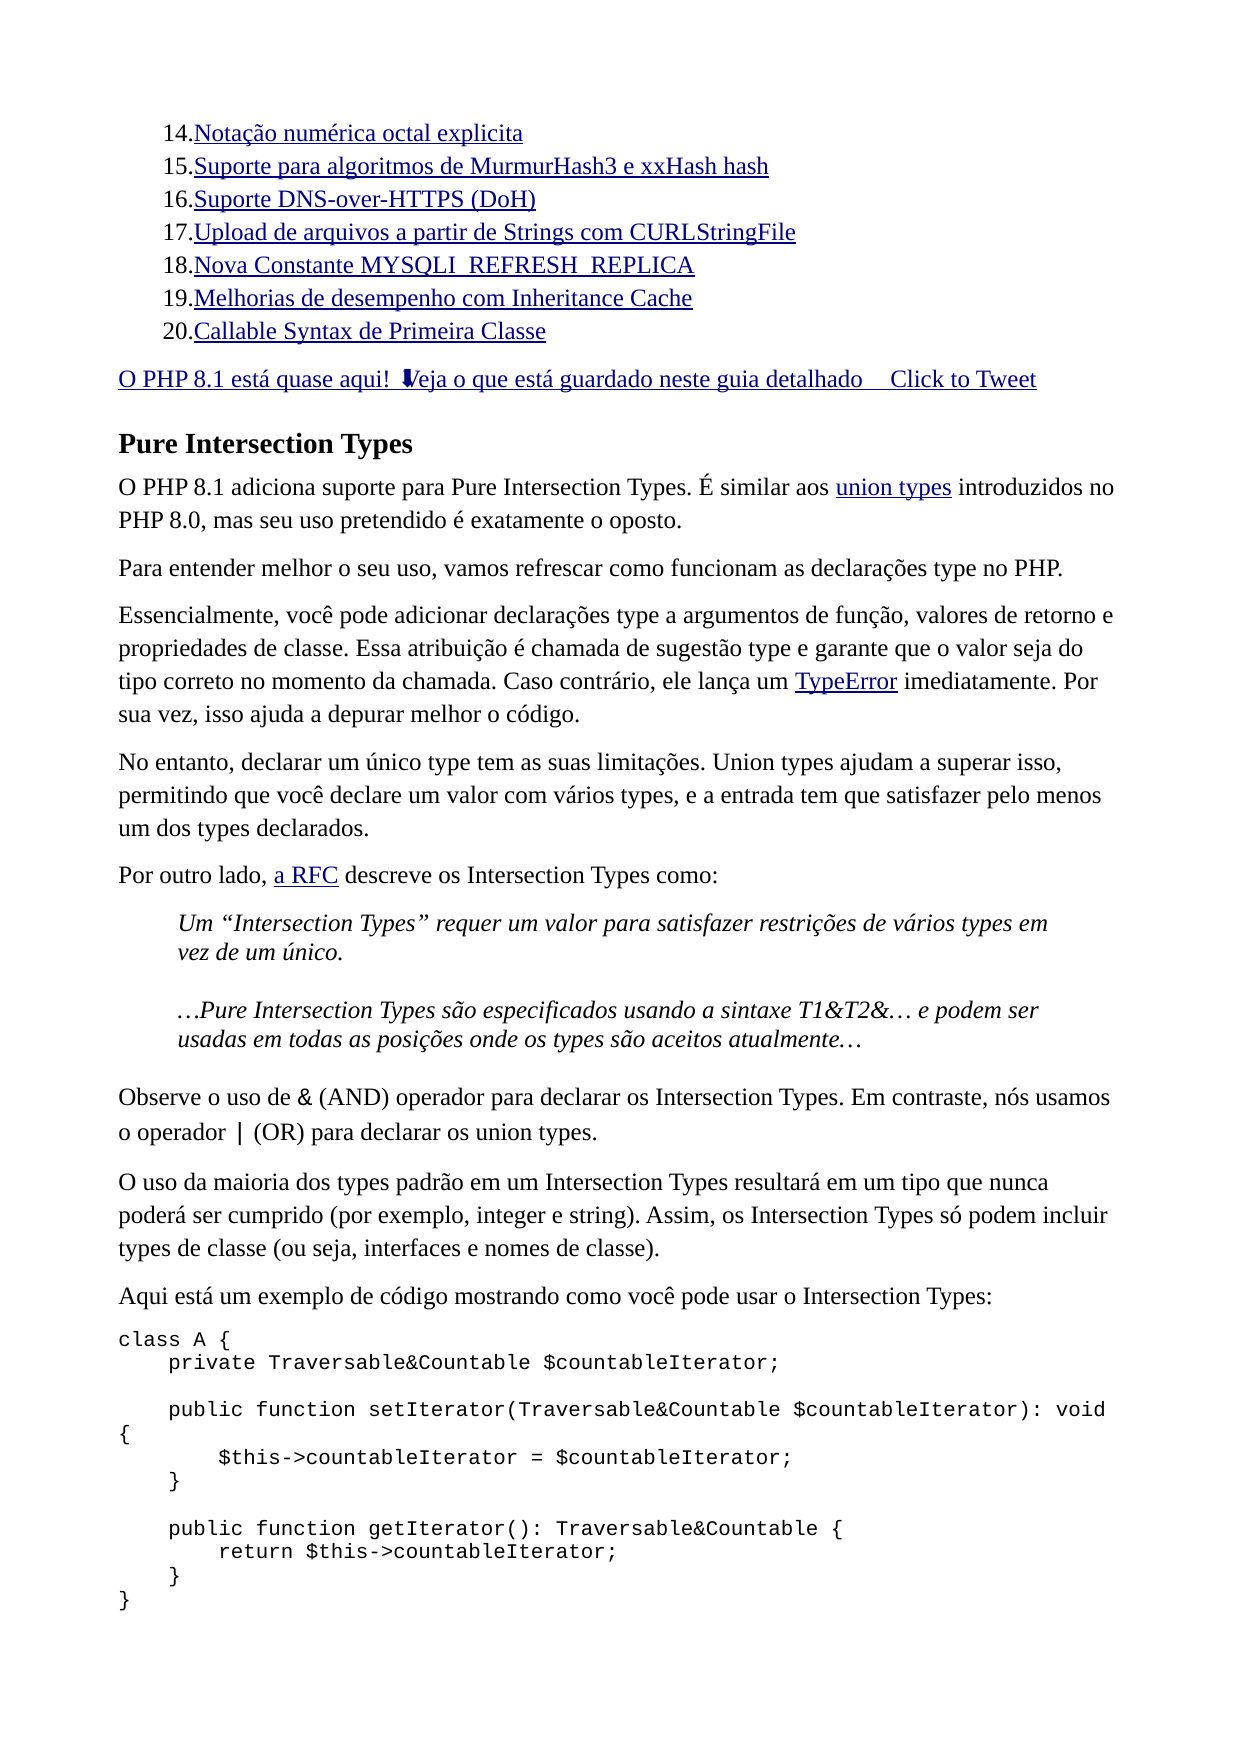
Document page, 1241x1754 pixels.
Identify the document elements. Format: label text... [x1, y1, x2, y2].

list Upload de arquivos a partir de Strings com CURLStringFile [162, 217, 1122, 246]
text O PHP 8.1 está quase aqui! 🎉 Veja o que está guardado neste guia detalhado ⬇️Click to Tweet [118, 364, 1122, 393]
text O uso da maioria dos types padrão em um Intersection Types resultará em um tipo que nunca poderá ser cumprido (por exemplo, integer e string). Assim, os Intersection Types só podem incluir types de classe (ou seja, interfaces e nomes de classe). [118, 1167, 1122, 1262]
text Para entender melhor o seu uso, vamos refrescar como funcionam as declarações type no PHP. [118, 553, 1122, 581]
text } [118, 1589, 1122, 1612]
list Melhorias de desempenho com Inheritance Cache [162, 283, 1122, 312]
list Suporte DNS-over-HTTPS (DoH) [162, 184, 1122, 213]
text $this->countableIterator = $countableIterator; [118, 1447, 1122, 1470]
list Suporte para algoritmos de MurmurHash3 e xxHash hash [162, 151, 1122, 180]
text Um “Intersection Types” requer um valor para satisfazer restrições de vários types em vez de um único. [177, 908, 1063, 966]
text } [118, 1470, 1122, 1494]
list Nova Constante MYSQLI_REFRESH_REPLICA [162, 250, 1122, 279]
subtitle Pure Intersection Types [118, 426, 1122, 459]
text return $this->countableIterator; [118, 1541, 1122, 1565]
list Notação numérica octal explicita [162, 118, 1122, 147]
text Por outro lado, a RFC descreve os Intersection Types como: [118, 861, 1122, 889]
text private Traversable&Countable $countableIterator; [118, 1352, 1122, 1376]
text O PHP 8.1 adiciona suporte para Pure Intersection Types. É similar aos union types introduzidos no PHP 8.0, mas seu uso pretendido é exatamente o oposto. [118, 472, 1122, 534]
text class A { [118, 1328, 1122, 1352]
text Aqui está um exemplo de código mostrando como você pode usar o Intersection Types: [118, 1281, 1122, 1310]
text Observe o uso de & (AND) operador para declarar os Intersection Types. Em contraste, nós usamos o operador | (OR) para declarar os union types. [118, 1082, 1122, 1148]
list Callable Syntax de Primeira Classe [162, 316, 1122, 345]
text Essencialmente, você pode adicionar declarações type a argumentos de função, valores de retorno e propriedades de classe. Essa atribuição é chamada de sugestão type e garante que o valor seja do tipo correto no momento da chamada. Caso contrário, ele lança um TypeError imediatamente. Por sua vez, isso ajuda a depurar melhor o código. [118, 600, 1122, 728]
text No entanto, declarar um único type tem as suas limitações. Union types ajudam a superar isso, permitindo que você declare um valor com vários types, e a entrada tem que satisfazer pelo menos um dos types declarados. [118, 747, 1122, 842]
text public function setIterator(Traversable&Countable $countableIterator): void { [118, 1399, 1122, 1447]
text public function getIterator(): Traversable&Countable { [118, 1518, 1122, 1541]
text } [118, 1565, 1122, 1589]
text …Pure Intersection Types são especificados usando a sintaxe T1&T2&… e podem ser usadas em todas as posições onde os types são aceitos atualmente… [177, 995, 1063, 1053]
